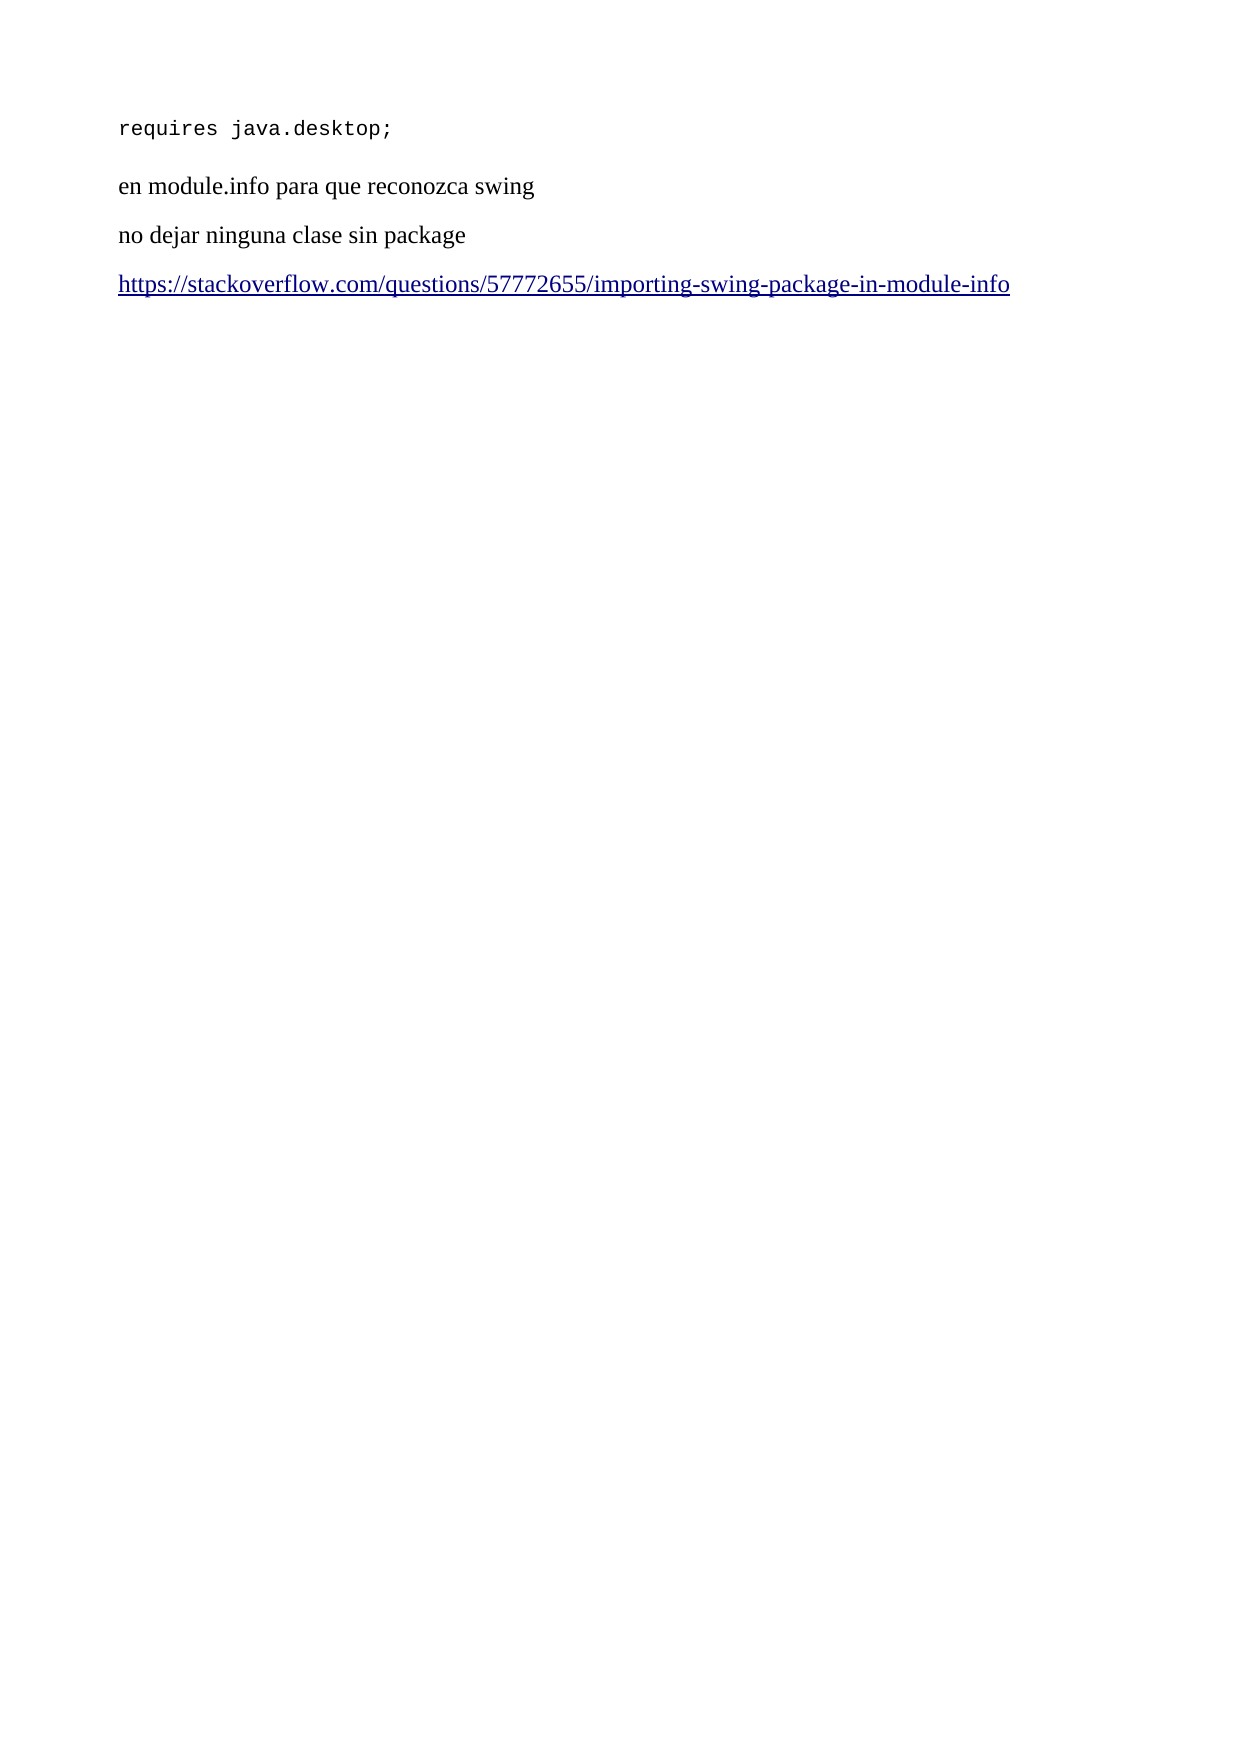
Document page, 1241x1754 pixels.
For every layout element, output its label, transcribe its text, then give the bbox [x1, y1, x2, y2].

text no dejar ninguna clase sin package [118, 220, 1122, 249]
text en module.info para que reconozca swing [118, 171, 1122, 200]
text https://stackoverflow.com/questions/57772655/importing-swing-package-in-module-info [118, 269, 1122, 298]
text requires java.desktop; [118, 118, 1122, 142]
